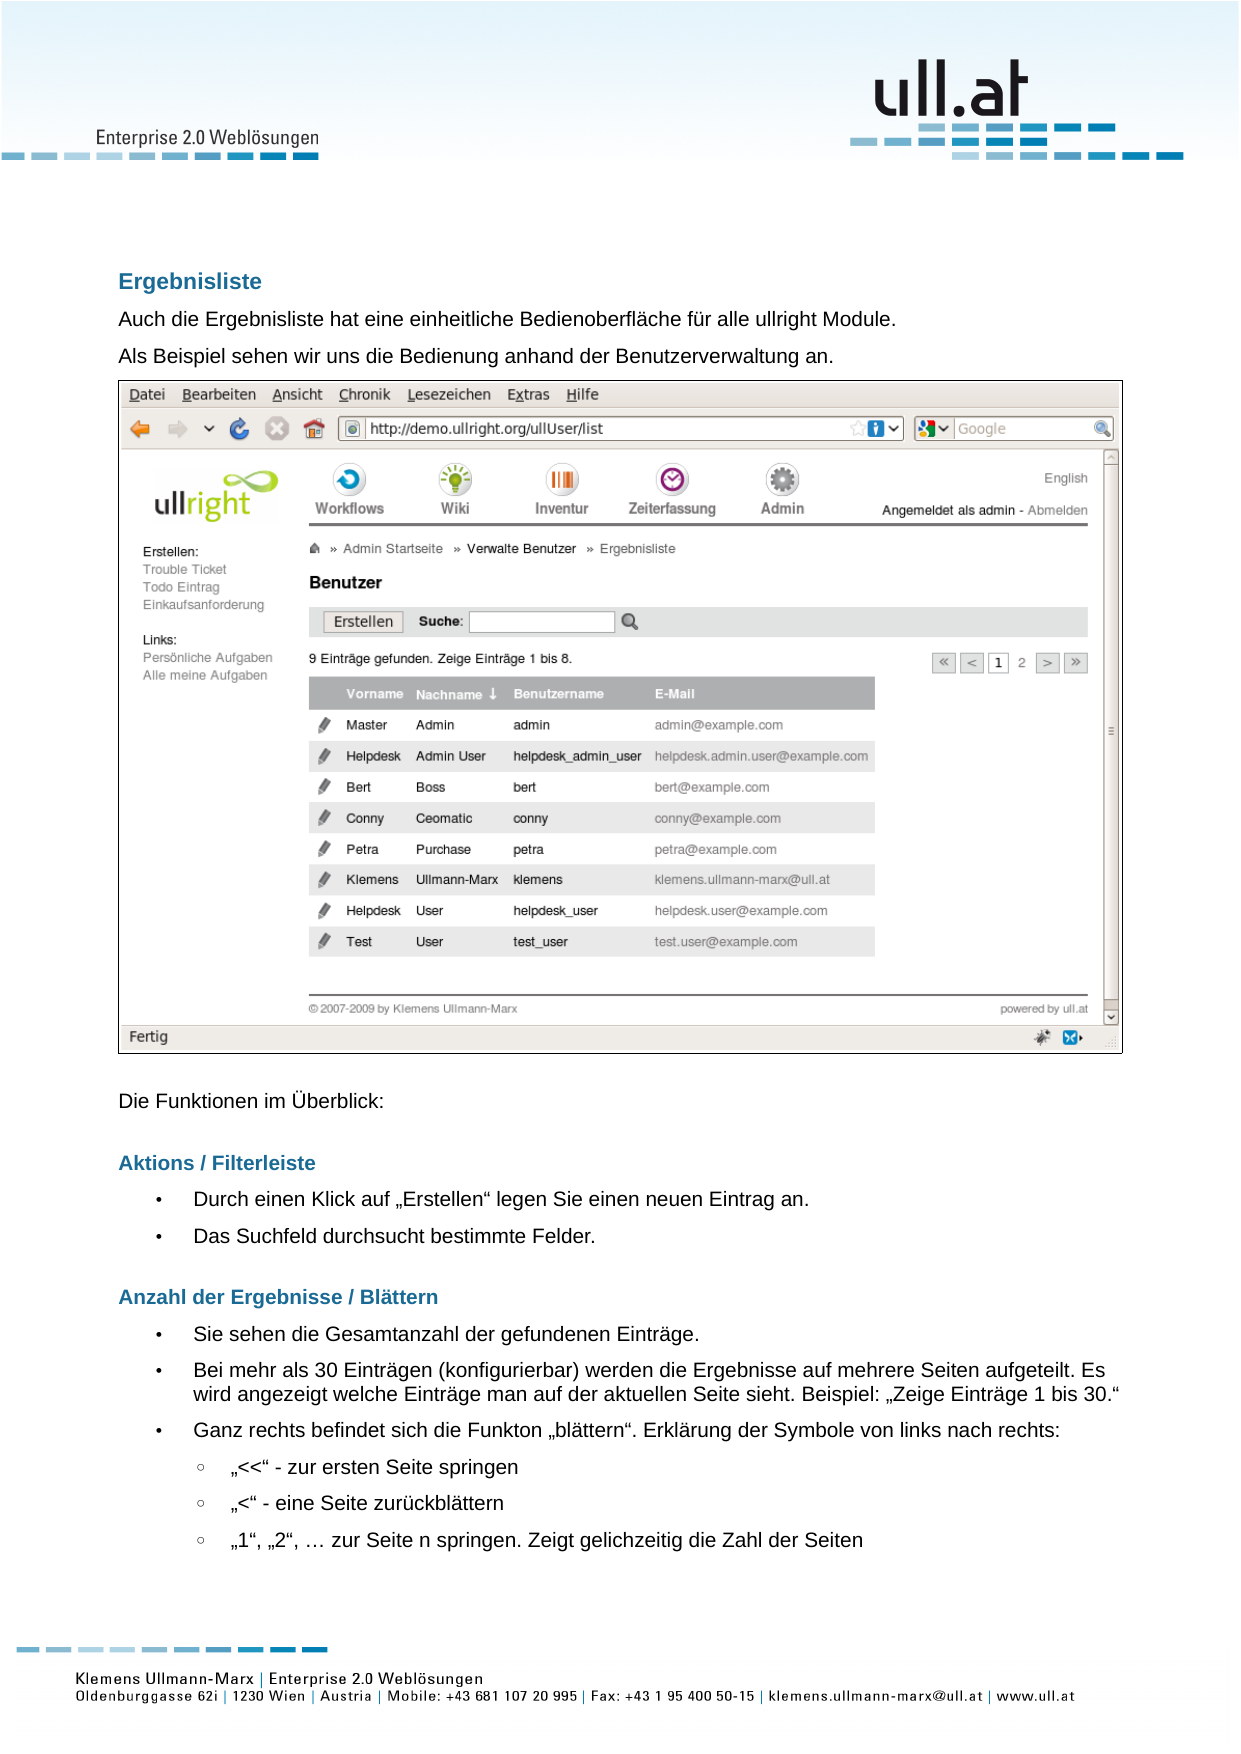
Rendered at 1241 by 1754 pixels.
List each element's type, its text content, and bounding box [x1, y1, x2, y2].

list Sie sehen die Gesamtanzahl der gefundenen Einträge. [156, 1321, 1122, 1345]
picture [1, 1, 1239, 160]
list „<“ - eine Seite zurückblättern [193, 1491, 1122, 1515]
list „1“, „2“, … zur Seite n springen. Zeigt gelichzeitig die Zahl der Seiten [193, 1528, 1122, 1552]
text Als Beispiel sehen wir uns die Bedienung anhand der Benutzerverwaltung an. [118, 343, 1122, 367]
picture [121, 383, 1119, 1050]
text Auch die Ergebnisliste hat eine einheitliche Bedienoberfläche für alle ullright Module. [118, 307, 1122, 331]
text Die Funktionen im Überblick: [118, 1089, 1122, 1113]
subtitle Anzahl der Ergebnisse / Blättern [118, 1285, 1122, 1309]
subtitle Aktions / Filterleiste [118, 1151, 1122, 1174]
list Ganz rechts befindet sich die Funkton „blättern“. Erklärung der Symbole von links nach rechts: [156, 1418, 1122, 1442]
picture [16, 1647, 1230, 1745]
list Durch einen Klick auf „Erstellen“ legen Sie einen neuen Eintrag an. [156, 1187, 1122, 1211]
list Das Suchfeld durchsucht bestimmte Felder. [156, 1223, 1122, 1247]
list „<<“ - zur ersten Seite springen [193, 1455, 1122, 1479]
list Bei mehr als 30 Einträgen (konfigurierbar) werden die Ergebnisse auf mehrere Seiten aufgeteilt. Es wird angezeigt welche Einträge man auf der aktuellen Seite sieht. Beispiel: „Zeige Einträge 1 bis 30.“ [156, 1358, 1122, 1406]
subtitle Ergebnisliste [118, 268, 1122, 294]
